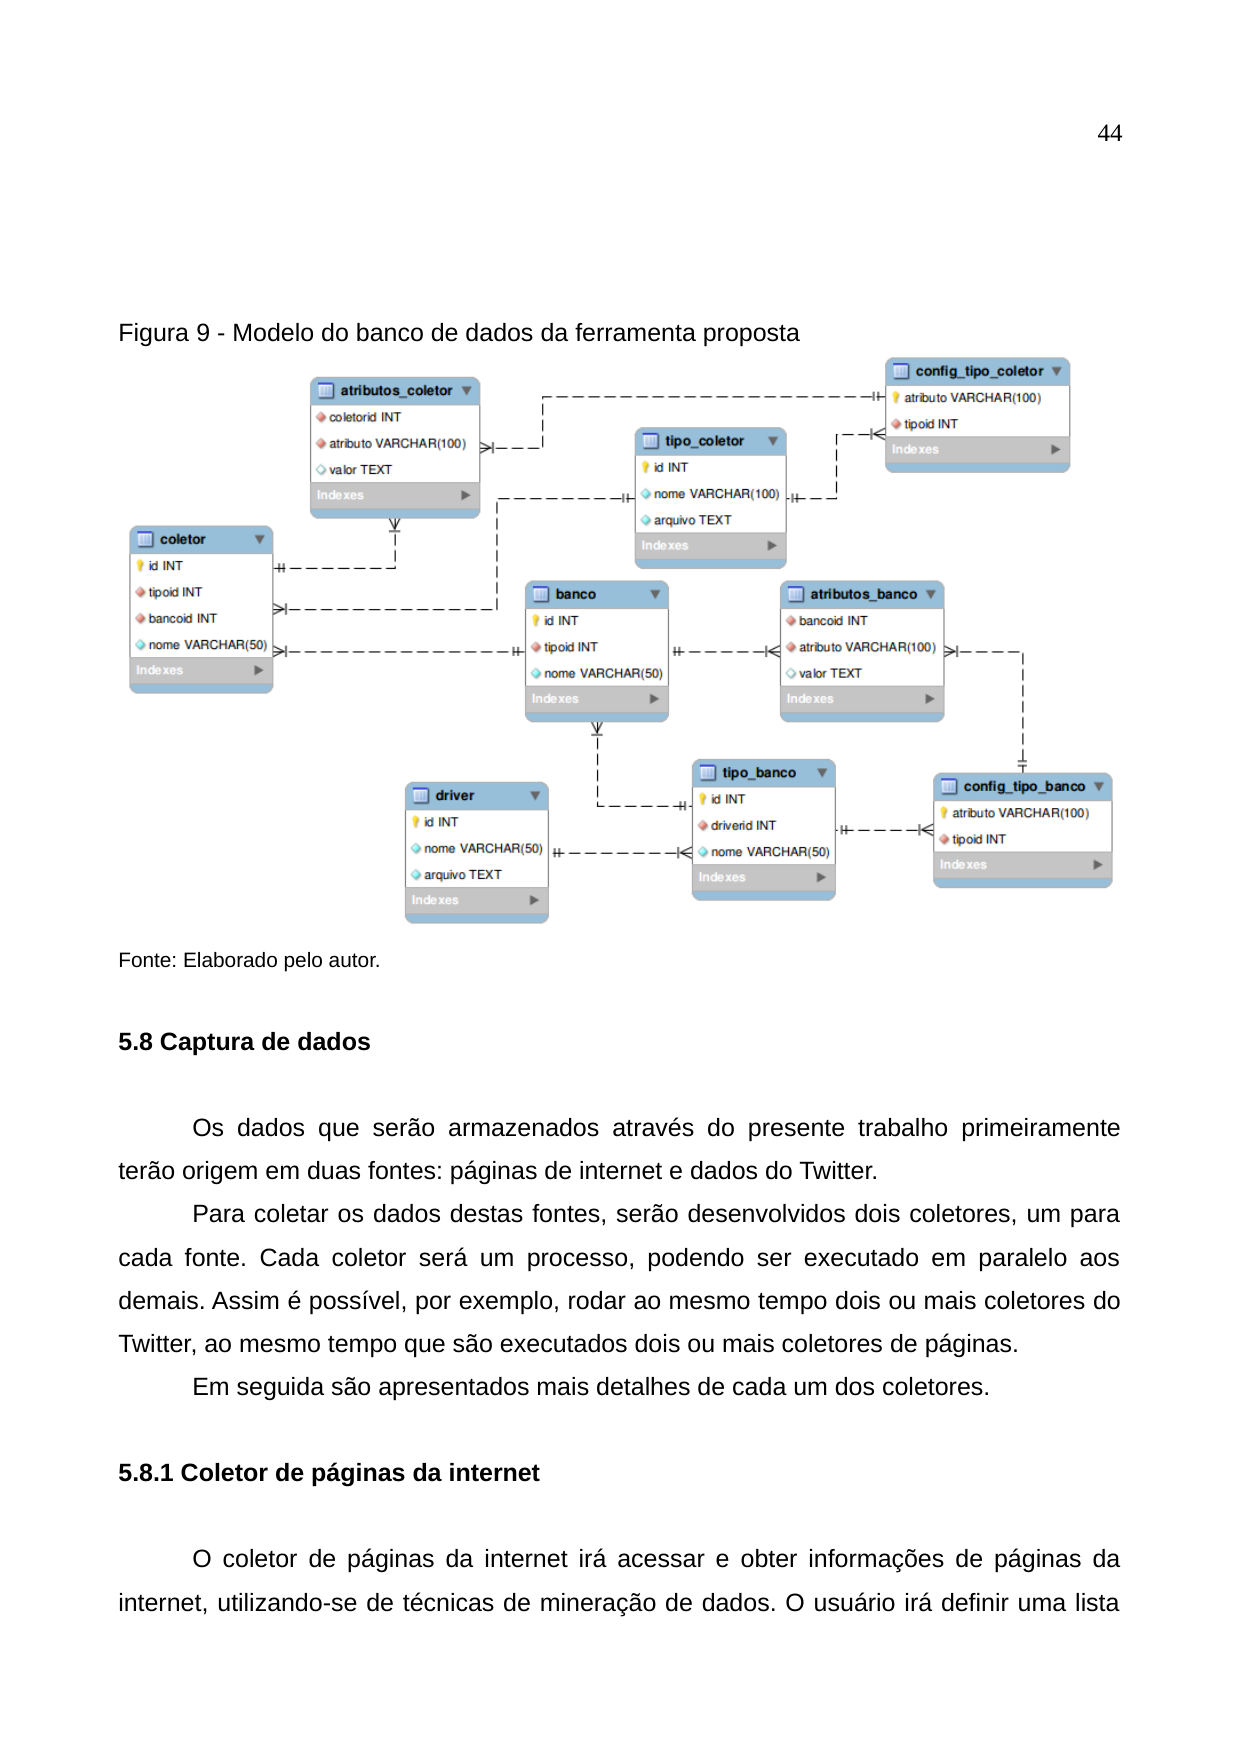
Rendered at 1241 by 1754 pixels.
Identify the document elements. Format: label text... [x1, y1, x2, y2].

text Em seguida são apresentados mais detalhes de cada um dos coletores. [118, 1372, 1122, 1401]
picture [118, 347, 1123, 934]
text Fonte: Elaborado pelo autor. [118, 934, 1122, 972]
text O coletor de páginas da internet irá acessar e obter informações de páginas da internet, utilizando-se de técnicas de mineração de dados. O usuário irá definir uma lista [118, 1544, 1122, 1616]
text Os dados que serão armazenados através do presente trabalho primeiramente terão origem em duas fontes: páginas de internet e dados do Twitter. [118, 1113, 1122, 1185]
text Para coletar os dados destas fontes, serão desenvolvidos dois coletores, um para cada fonte. Cada coletor será um processo, podendo ser executado em paralelo aos demais. Assim é possível, por exemplo, rodar ao mesmo tempo dois ou mais coletores do Twitter, ao mesmo tempo que são executados dois ou mais coletores de páginas. [118, 1199, 1122, 1357]
text Figura 9 - Modelo do banco de dados da ferramenta proposta [118, 318, 1122, 347]
text 5.8.1 Coletor de páginas da internet [118, 1458, 1122, 1487]
text 5.8 Captura de dados [118, 1027, 1122, 1056]
